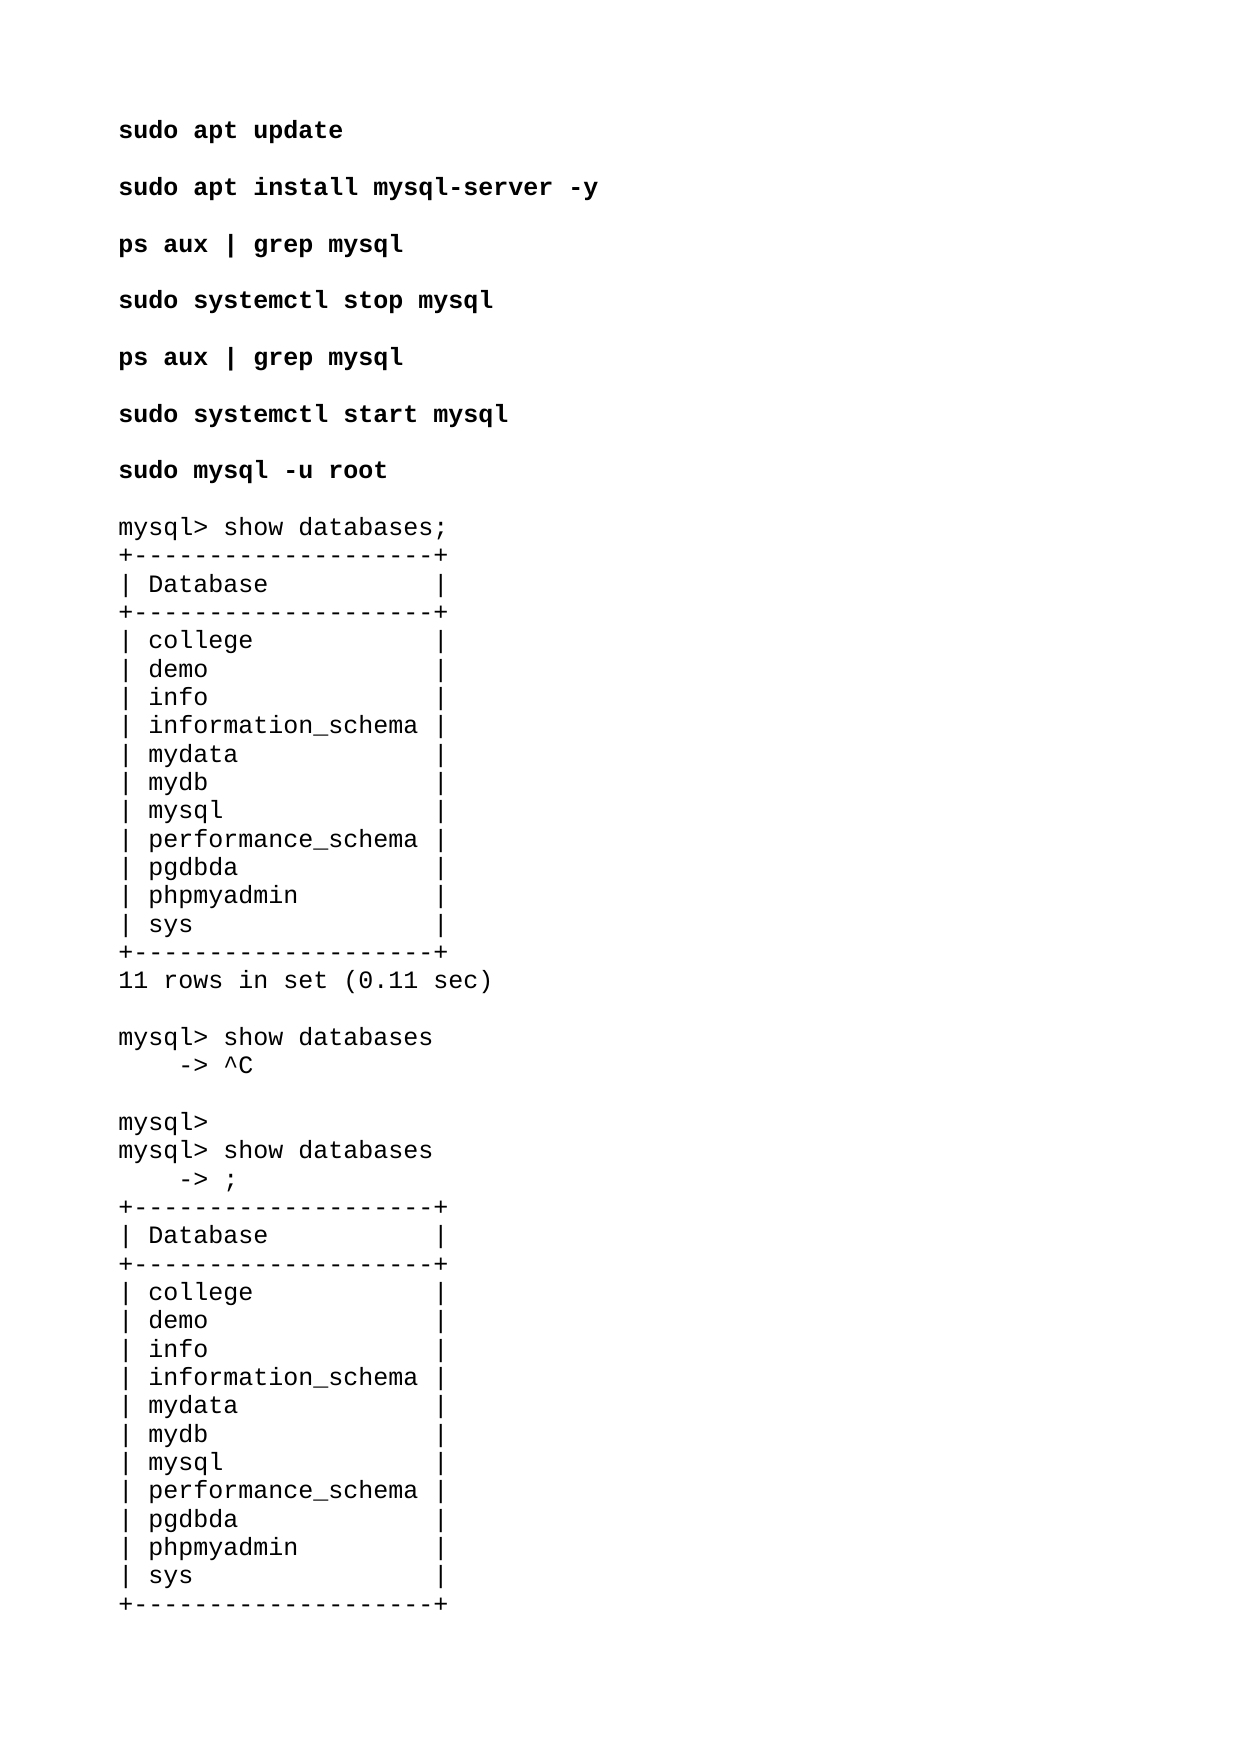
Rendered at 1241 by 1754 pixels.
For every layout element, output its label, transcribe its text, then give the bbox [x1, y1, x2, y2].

text | performance_schema | [118, 1478, 1122, 1506]
text | mydb | [118, 770, 1122, 798]
text +--------------------+ [118, 600, 1122, 628]
text | mydata | [118, 1393, 1122, 1421]
text mysql> show databases [118, 1138, 1122, 1166]
text mysql> show databases [118, 1025, 1122, 1053]
text mysql> show databases; [118, 515, 1122, 543]
text | performance_schema | [118, 826, 1122, 855]
text +--------------------+ [118, 543, 1122, 571]
text sudo systemctl stop mysql [118, 288, 1122, 316]
text | Database | [118, 1223, 1122, 1251]
text sudo apt update [118, 118, 1122, 146]
text +--------------------+ [118, 1195, 1122, 1223]
text | mysql | [118, 798, 1122, 826]
text | sys | [118, 1563, 1122, 1591]
text | phpmyadmin | [118, 883, 1122, 911]
text +--------------------+ [118, 1591, 1122, 1620]
text | information_schema | [118, 713, 1122, 741]
text sudo systemctl start mysql [118, 401, 1122, 430]
text | mydata | [118, 741, 1122, 770]
text 11 rows in set (0.11 sec) [118, 968, 1122, 996]
text | info | [118, 685, 1122, 713]
text | college | [118, 1280, 1122, 1308]
text +--------------------+ [118, 940, 1122, 968]
text ps aux | grep mysql [118, 345, 1122, 373]
text | demo | [118, 1308, 1122, 1336]
text | Database | [118, 571, 1122, 600]
text sudo mysql -u root [118, 458, 1122, 486]
text | sys | [118, 911, 1122, 940]
text -> ^C [118, 1053, 1122, 1081]
text mysql> [118, 1110, 1122, 1138]
text | info | [118, 1336, 1122, 1365]
text | phpmyadmin | [118, 1535, 1122, 1563]
text | mysql | [118, 1450, 1122, 1478]
text -> ; [118, 1166, 1122, 1195]
text | pgdbda | [118, 1506, 1122, 1535]
text sudo apt install mysql-server -y [118, 175, 1122, 203]
text ps aux | grep mysql [118, 231, 1122, 260]
text | mydb | [118, 1421, 1122, 1450]
text | college | [118, 628, 1122, 656]
text | information_schema | [118, 1365, 1122, 1393]
text +--------------------+ [118, 1251, 1122, 1280]
text | demo | [118, 656, 1122, 685]
text | pgdbda | [118, 855, 1122, 883]
